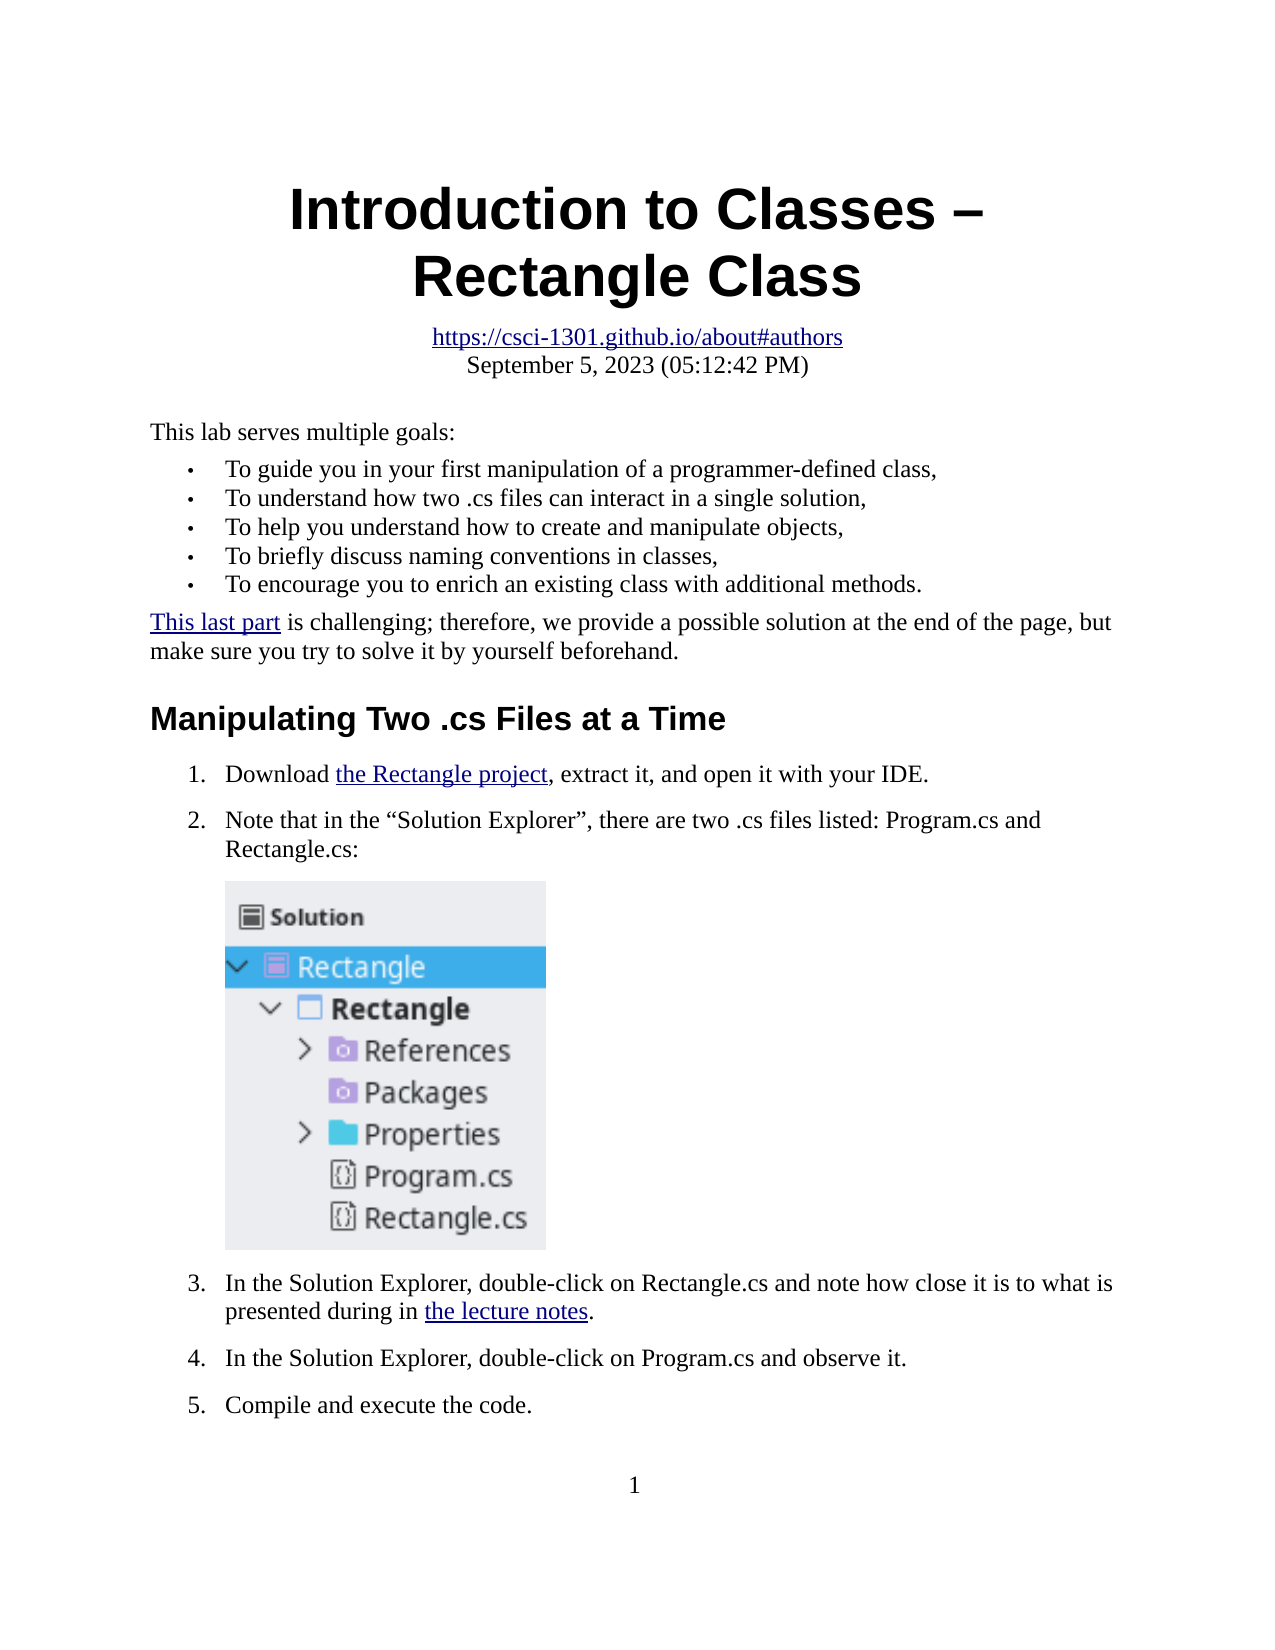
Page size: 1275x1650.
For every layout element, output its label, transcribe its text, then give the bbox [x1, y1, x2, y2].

subtitle Manipulating Two .cs Files at a Time [150, 699, 1125, 737]
list Note that in the “Solution Explorer”, there are two .cs files listed: Program.cs and Rectangle.cs: [187, 806, 1125, 863]
text This last part is challenging; therefore, we provide a possible solution at the end of the page, but make sure you try to solve it by yourself beforehand. [150, 607, 1125, 665]
text https://csci-1301.github.io/about#authors [150, 322, 1125, 350]
list Download the Rectangle project, extract it, and open it with your IDE. [187, 759, 1125, 788]
list To understand how two .cs files can interact in a single solution, [187, 483, 1125, 512]
text September 5, 2023 (05:12:42 PM) [150, 350, 1125, 379]
list Compile and execute the code. [187, 1390, 1125, 1418]
list To help you understand how to create and manipulate objects, [187, 512, 1125, 541]
list In the Solution Explorer, double-click on Program.cs and observe it. [187, 1343, 1125, 1372]
list To encourage you to enrich an existing class with additional methods. [187, 569, 1125, 598]
title Introduction to Classes – Rectangle Class [150, 175, 1125, 309]
picture [225, 881, 546, 1250]
text This lab serves multiple goals: [150, 417, 1125, 446]
list To guide you in your first manipulation of a programmer-defined class, [187, 454, 1125, 483]
list To briefly discuss naming conventions in classes, [187, 541, 1125, 569]
list In the Solution Explorer, double-click on Rectangle.cs and note how close it is to what is presented during in the lecture notes. [187, 1268, 1125, 1325]
